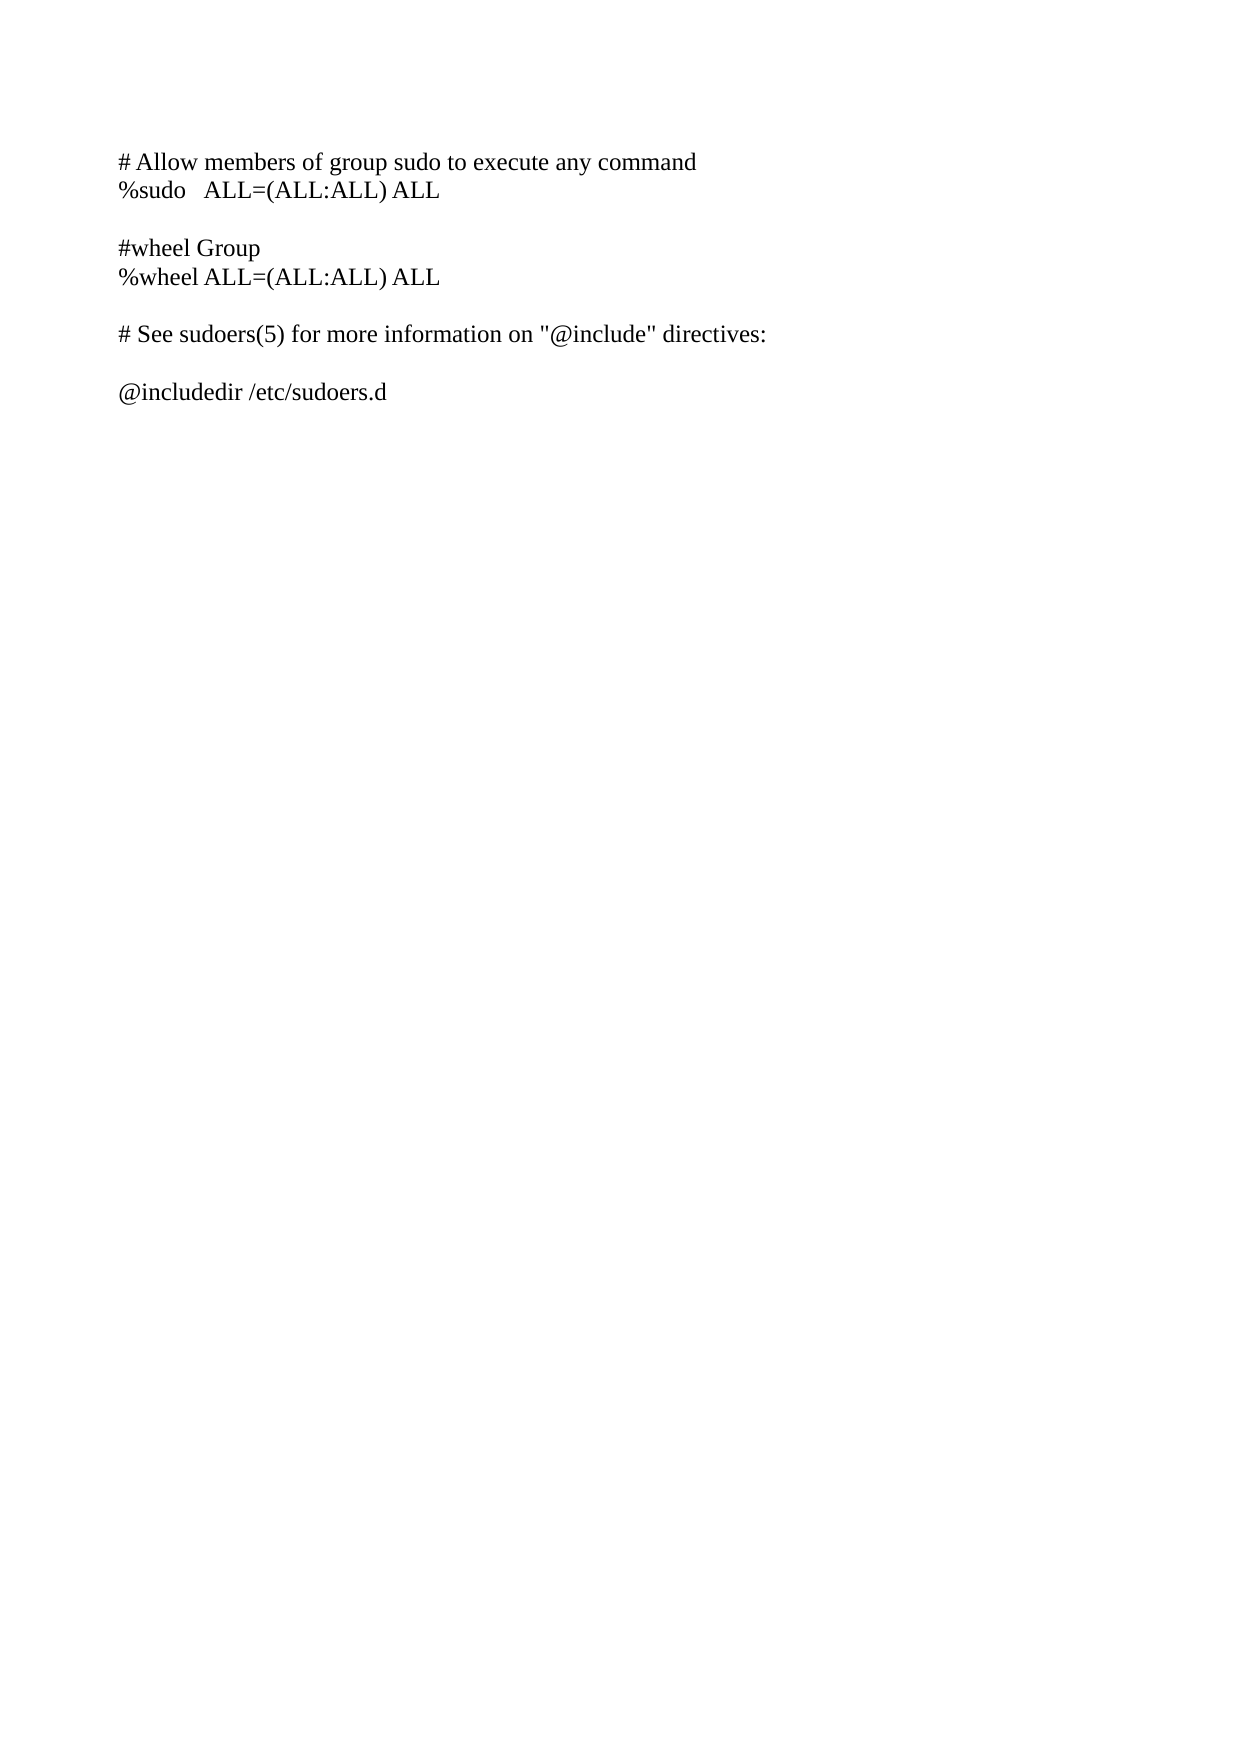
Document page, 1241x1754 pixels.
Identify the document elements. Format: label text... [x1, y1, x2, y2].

text #wheel Group [118, 233, 1122, 262]
text @includedir /etc/sudoers.d [118, 377, 1122, 406]
text %sudo ALL=(ALL:ALL) ALL [118, 176, 1122, 204]
text # See sudoers(5) for more information on "@include" directives: [118, 319, 1122, 348]
text # Allow members of group sudo to execute any command [118, 147, 1122, 176]
text %wheel ALL=(ALL:ALL) ALL [118, 262, 1122, 291]
